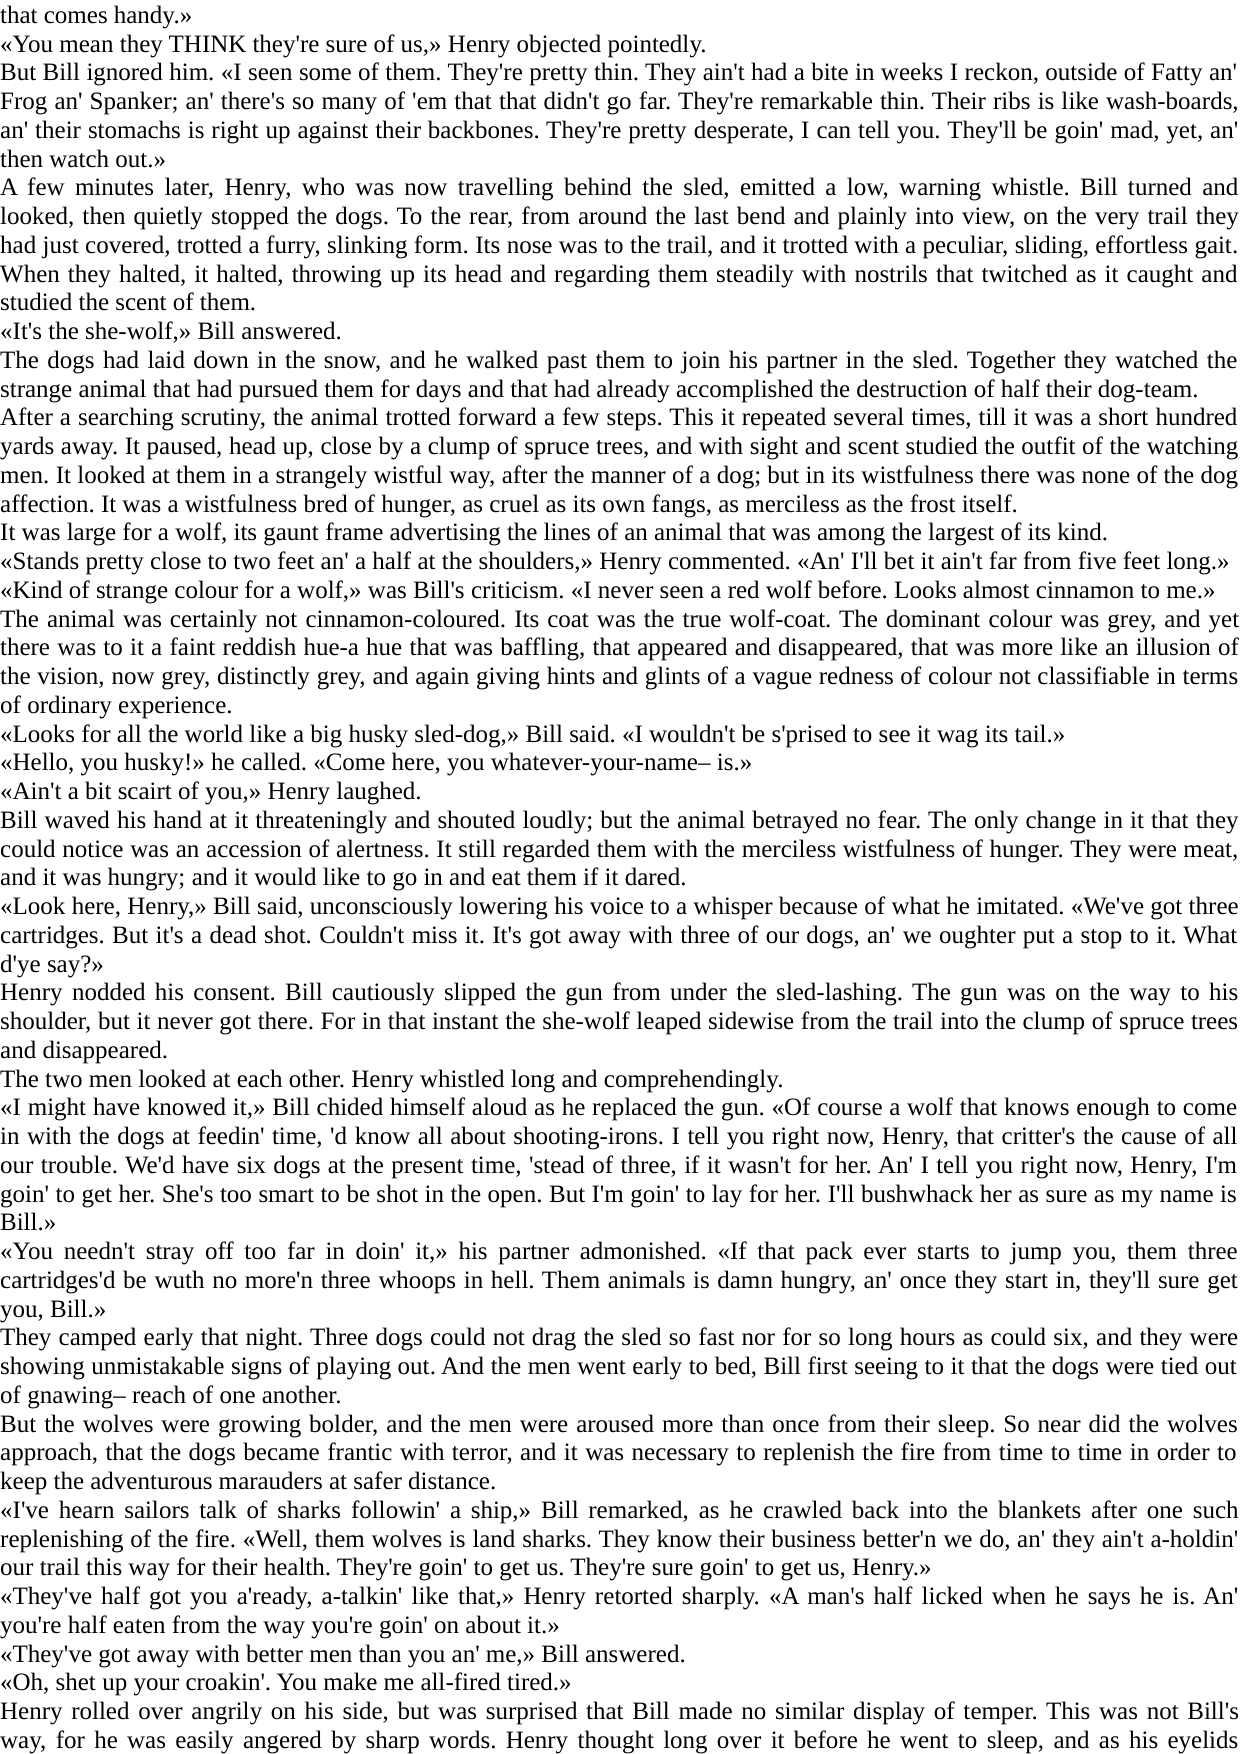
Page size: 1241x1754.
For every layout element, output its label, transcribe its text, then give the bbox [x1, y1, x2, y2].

text «Look here, Henry,» Bill said, unconsciously lowering his voice to a whisper because of what he imitated. «We've got three cartridges. But it's a dead shot. Couldn't miss it. It's got away with three of our dogs, an' we oughter put a stop to it. What d'ye say?» [0, 891, 1240, 977]
text But Bill ignored him. «I seen some of them. They're pretty thin. They ain't had a bite in weeks I reckon, outside of Fatty an' Frog an' Spanker; an' there's so many of 'em that that didn't go far. They're remarkable thin. Their ribs is like wash-boards, an' their stomachs is right up against their backbones. They're pretty desperate, I can tell you. They'll be goin' mad, yet, an' then watch out.» [0, 57, 1240, 172]
text «Oh, shet up your croakin'. You make me all-fired tired.» [0, 1667, 1240, 1696]
text «You needn't stray off too far in doin' it,» his partner admonished. «If that pack ever starts to jump you, them three cartridges'd be wuth no more'n three whoops in hell. Them animals is damn hungry, an' once they start in, they'll sure get you, Bill.» [0, 1236, 1240, 1322]
text that comes handy.» [0, 0, 1240, 29]
text The dogs had laid down in the snow, and he walked past them to join his partner in the sled. Together they watched the strange animal that had pursued them for days and that had already accomplished the destruction of half their dog-team. [0, 345, 1240, 402]
text It was large for a wolf, its gaunt frame advertising the lines of an animal that was among the largest of its kind. [0, 517, 1240, 546]
text Henry rolled over angrily on his side, but was surprised that Bill made no similar display of temper. This was not Bill's way, for he was easily angered by sharp words. Henry thought long over it before he went to sleep, and as his eyelids [0, 1696, 1240, 1754]
text The two men looked at each other. Henry whistled long and comprehendingly. [0, 1064, 1240, 1092]
text After a searching scrutiny, the animal trotted forward a few steps. This it repeated several times, till it was a short hundred yards away. It paused, head up, close by a clump of spruce trees, and with sight and scent studied the outfit of the watching men. It looked at them in a strangely wistful way, after the manner of a dog; but in its wistfulness there was none of the dog affection. It was a wistfulness bred of hunger, as cruel as its own fangs, as merciless as the frost itself. [0, 402, 1240, 517]
text A few minutes later, Henry, who was now travelling behind the sled, emitted a low, warning whistle. Bill turned and looked, then quietly stopped the dogs. To the rear, from around the last bend and plainly into view, on the very trail they had just covered, trotted a furry, slinking form. Its nose was to the trail, and it trotted with a peculiar, sliding, effortless gait. When they halted, it halted, throwing up its head and regarding them steadily with nostrils that twitched as it caught and studied the scent of them. [0, 172, 1240, 316]
text «I've hearn sailors talk of sharks followin' a ship,» Bill remarked, as he crawled back into the blankets after one such replenishing of the fire. «Well, them wolves is land sharks. They know their business better'n we do, an' they ain't a-holdin' our trail this way for their health. They're goin' to get us. They're sure goin' to get us, Henry.» [0, 1495, 1240, 1581]
text «Hello, you husky!» he called. «Come here, you whatever-your-name– is.» [0, 747, 1240, 776]
text «I might have knowed it,» Bill chided himself aloud as he replaced the gun. «Of course a wolf that knows enough to come in with the dogs at feedin' time, 'd know all about shooting-irons. I tell you right now, Henry, that critter's the cause of all our trouble. We'd have six dogs at the present time, 'stead of three, if it wasn't for her. An' I tell you right now, Henry, I'm goin' to get her. She's too smart to be shot in the open. But I'm goin' to lay for her. I'll bushwhack her as sure as my name is Bill.» [0, 1092, 1240, 1236]
text «Stands pretty close to two feet an' a half at the shoulders,» Henry commented. «An' I'll bet it ain't far from five feet long.» [0, 546, 1240, 575]
text «Looks for all the world like a big husky sled-dog,» Bill said. «I wouldn't be s'prised to see it wag its tail.» [0, 719, 1240, 747]
text «They've half got you a'ready, a-talkin' like that,» Henry retorted sharply. «A man's half licked when he says he is. An' you're half eaten from the way you're goin' on about it.» [0, 1581, 1240, 1639]
text «Kind of strange colour for a wolf,» was Bill's criticism. «I never seen a red wolf before. Looks almost cinnamon to me.» [0, 575, 1240, 604]
text «They've got away with better men than you an' me,» Bill answered. [0, 1639, 1240, 1667]
text The animal was certainly not cinnamon-coloured. Its coat was the true wolf-coat. The dominant colour was grey, and yet there was to it a faint reddish hue-a hue that was baffling, that appeared and disappeared, that was more like an illusion of the vision, now grey, distinctly grey, and again giving hints and glints of a vague redness of colour not classifiable in terms of ordinary experience. [0, 604, 1240, 719]
text Bill waved his hand at it threateningly and shouted loudly; but the animal betrayed no fear. The only change in it that they could notice was an accession of alertness. It still regarded them with the merciless wistfulness of hunger. They were meat, and it was hungry; and it would like to go in and eat them if it dared. [0, 805, 1240, 891]
text «You mean they THINK they're sure of us,» Henry objected pointedly. [0, 29, 1240, 57]
text «Ain't a bit scairt of you,» Henry laughed. [0, 776, 1240, 805]
text They camped early that night. Three dogs could not drag the sled so fast nor for so long hours as could six, and they were showing unmistakable signs of playing out. And the men went early to bed, Bill first seeing to it that the dogs were tied out of gnawing– reach of one another. [0, 1322, 1240, 1409]
text But the wolves were growing bolder, and the men were aroused more than once from their sleep. So near did the wolves approach, that the dogs became frantic with terror, and it was necessary to replenish the fire from time to time in order to keep the adventurous marauders at safer distance. [0, 1409, 1240, 1495]
text «It's the she-wolf,» Bill answered. [0, 316, 1240, 345]
text Henry nodded his consent. Bill cautiously slipped the gun from under the sled-lashing. The gun was on the way to his shoulder, but it never got there. For in that instant the she-wolf leaped sidewise from the trail into the clump of spruce trees and disappeared. [0, 977, 1240, 1064]
